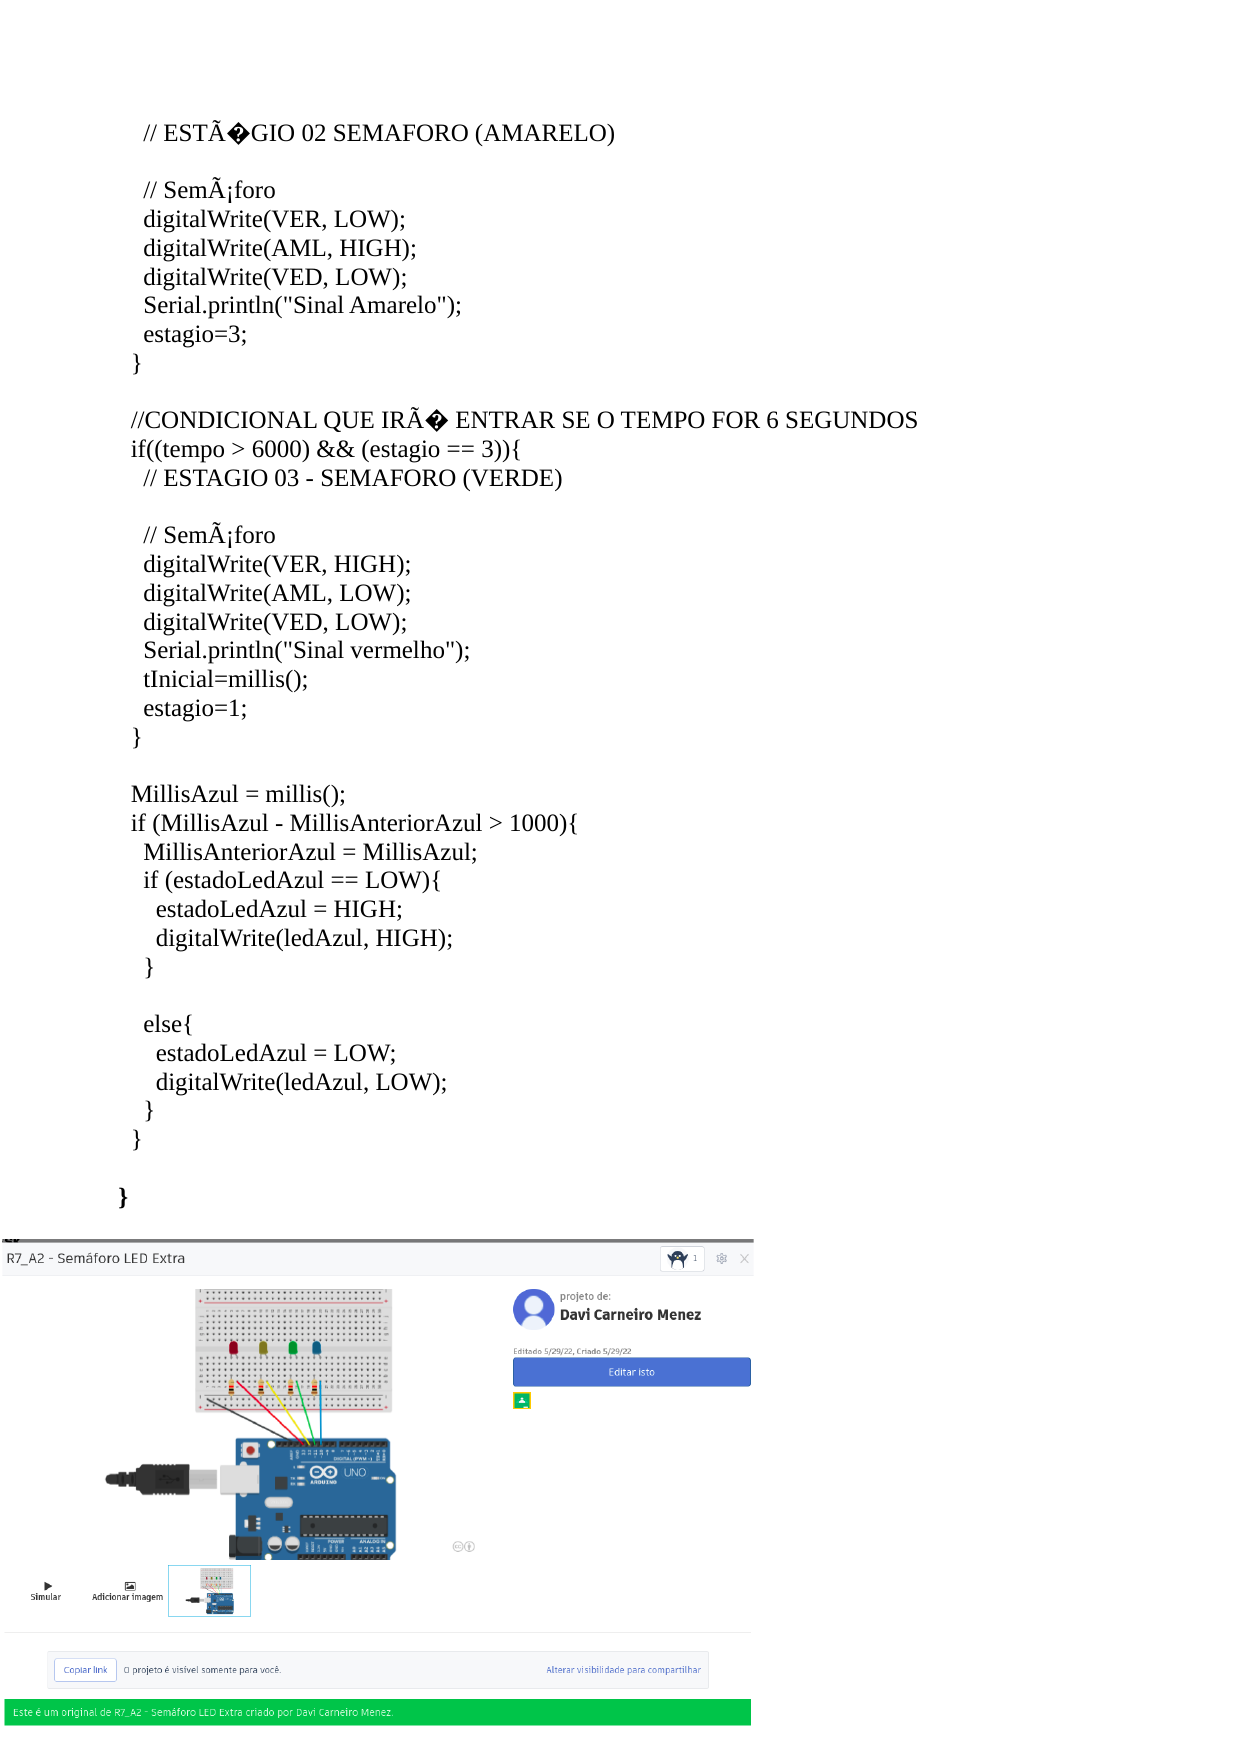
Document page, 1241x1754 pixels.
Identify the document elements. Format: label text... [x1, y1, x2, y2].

text } [118, 722, 1122, 751]
text // SemÃ¡foro [118, 521, 1122, 549]
text Serial.println("Sinal vermelho"); [118, 636, 1122, 664]
text Serial.println("Sinal Amarelo"); [118, 291, 1122, 319]
text // ESTAGIO 03 - SEMAFORO (VERDE) [118, 463, 1122, 492]
text digitalWrite(VED, LOW); [118, 262, 1122, 291]
text // ESTÃ�GIO 02 SEMAFORO (AMARELO) [118, 118, 1122, 147]
text digitalWrite(VER, HIGH); [118, 549, 1122, 578]
text if (estadoLedAzul == LOW){ [118, 866, 1122, 894]
text if((tempo > 6000) && (estagio == 3)){ [118, 434, 1122, 463]
text digitalWrite(VED, LOW); [118, 607, 1122, 636]
text MillisAzul = millis(); [118, 779, 1122, 808]
text } [118, 1096, 1122, 1124]
text if (MillisAzul - MillisAnteriorAzul > 1000){ [118, 808, 1122, 837]
text // SemÃ¡foro [118, 176, 1122, 204]
text //CONDICIONAL QUE IRÃ� ENTRAR SE O TEMPO FOR 6 SEGUNDOS [118, 406, 1122, 434]
text else{ [118, 1009, 1122, 1038]
text } [118, 1124, 1122, 1153]
text } [118, 348, 1122, 377]
text digitalWrite(AML, HIGH); [118, 233, 1122, 262]
text digitalWrite(ledAzul, LOW); [118, 1067, 1122, 1096]
text MillisAnteriorAzul = MillisAzul; [118, 837, 1122, 866]
text digitalWrite(ledAzul, HIGH); [118, 923, 1122, 952]
text estadoLedAzul = HIGH; [118, 894, 1122, 923]
text } [118, 1182, 1122, 1211]
text tInicial=millis(); [118, 664, 1122, 693]
text estagio=1; [118, 693, 1122, 722]
text estadoLedAzul = LOW; [118, 1038, 1122, 1067]
text } [118, 952, 1122, 981]
text digitalWrite(AML, LOW); [118, 578, 1122, 607]
text digitalWrite(VER, LOW); [118, 204, 1122, 233]
picture [2, 1239, 754, 1754]
text estagio=3; [118, 319, 1122, 348]
